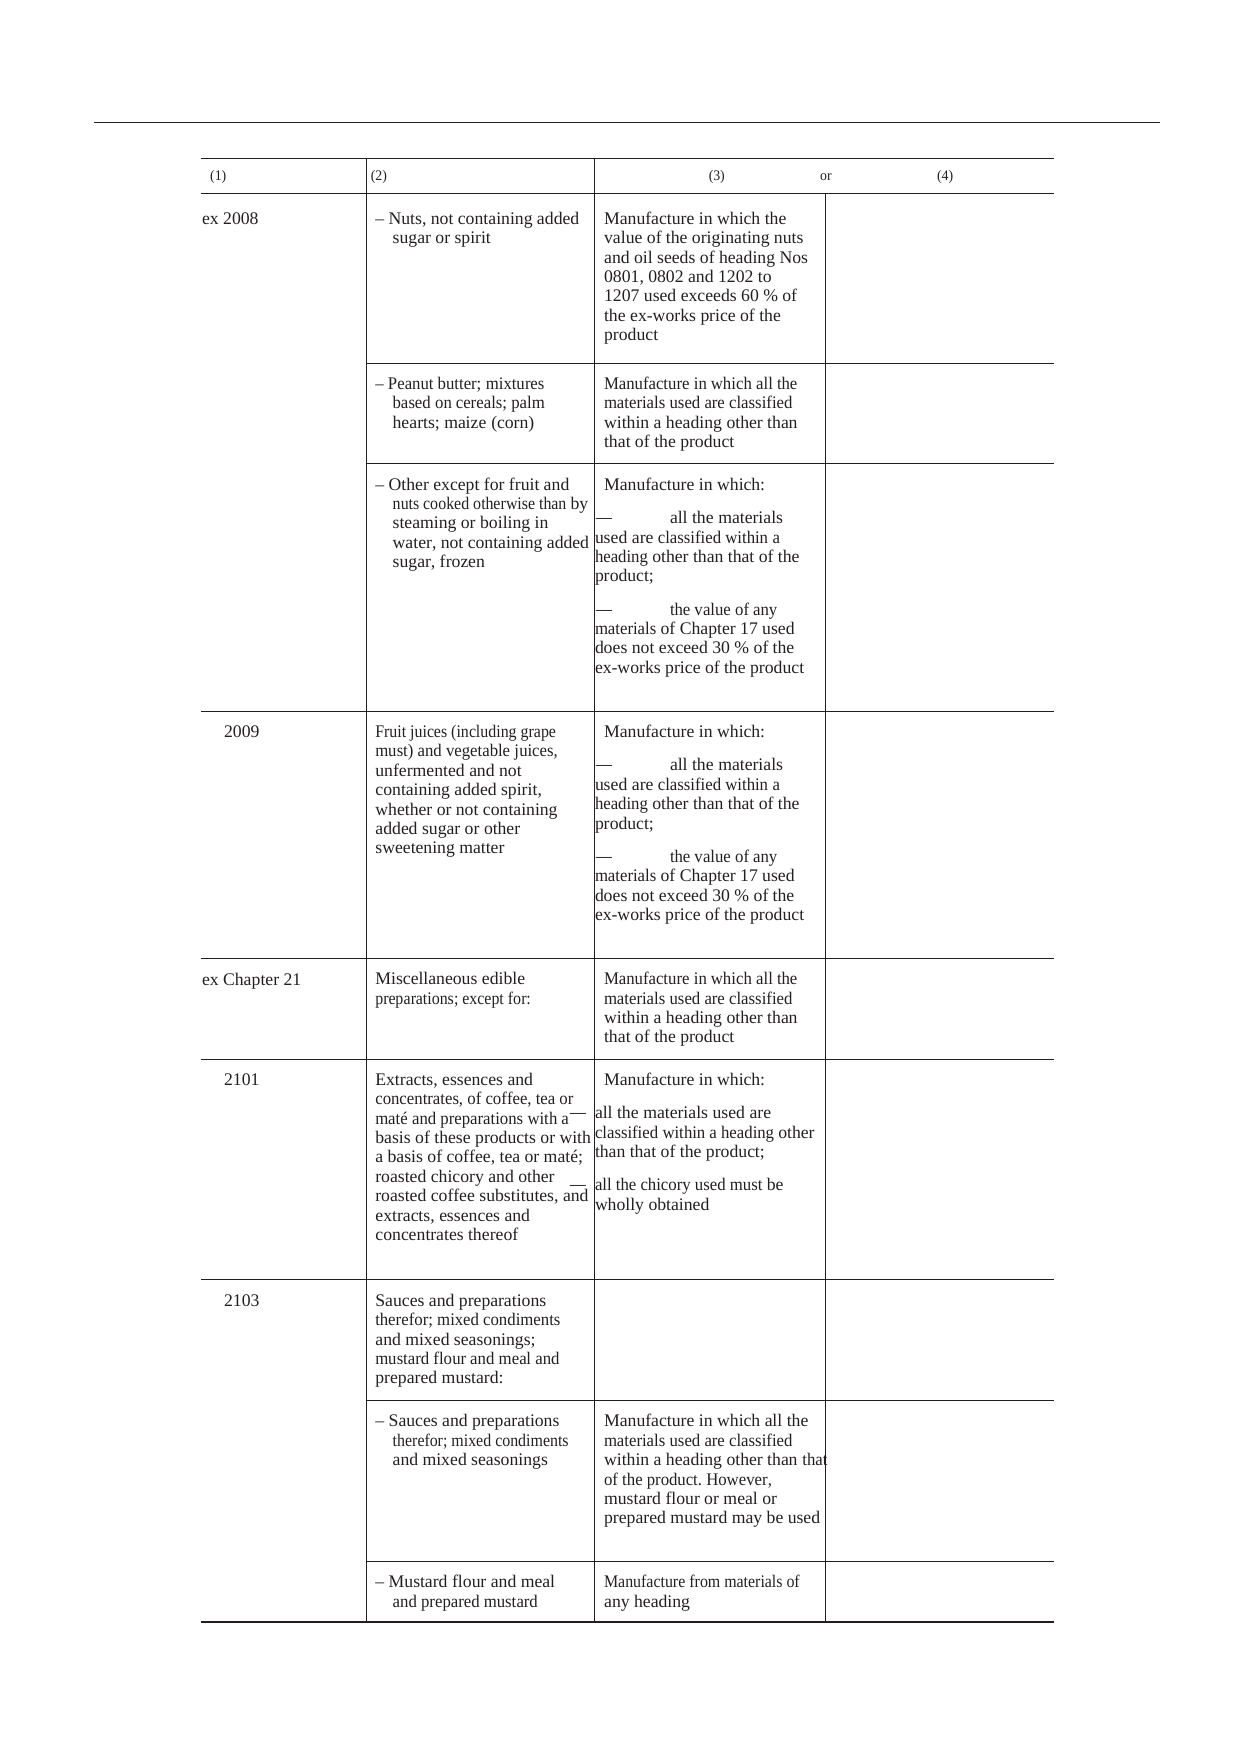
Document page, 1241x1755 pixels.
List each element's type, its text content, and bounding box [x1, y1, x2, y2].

table_cell – Nuts, not containing added sugar or spirit [367, 194, 594, 362]
table_cell [826, 959, 1054, 1058]
table_cell – Mustard flour and meal and prepared mustard [367, 1562, 594, 1621]
table_cell Fruit juices (including grape must) and vegetable juices, unfermented and not containing added spirit, whether or not containing added sugar or other sweetening matter [367, 712, 594, 958]
table_cell Manufacture from materials of any heading [595, 1562, 825, 1621]
table_header (3) or (4) [595, 159, 1054, 193]
table_cell Manufacture in which: all the materials used are classified within a heading other than that of the product; all the chicory used must be wholly obtained [595, 1060, 825, 1279]
table_cell [595, 1280, 825, 1400]
table_cell Manufacture in which all the materials used are classified within a heading other than that of the product. However, mustard flour or meal or prepared mustard may be used [595, 1401, 825, 1561]
table_cell [826, 464, 1054, 711]
table_cell Manufacture in which the value of the originating nuts and oil seeds of heading Nos 0801, 0802 and 1202 to 1207 used exceeds 60 % of the ex-works price of the product [595, 194, 825, 362]
table_cell 2101 [201, 1060, 366, 1279]
table_cell Manufacture in which all the materials used are classified within a heading other than that of the product [595, 959, 825, 1058]
table_cell – Peanut butter; mixtures based on cereals; palm hearts; maize (corn) [367, 364, 594, 463]
table_cell Manufacture in which: all the materials used are classified within a heading other than that of the product; the value of any materials of Chapter 17 used does not exceed 30 % of the ex-works price of the product [595, 712, 825, 958]
table_cell ex 2008 [201, 194, 366, 711]
table_cell Extracts, essences and concentrates, of coffee, tea or maté and preparations with a basis of these products or with a basis of coffee, tea or maté; roasted chicory and other roasted coffee substitutes, and extracts, essences and concentrates thereof [367, 1060, 594, 1279]
table_cell – Sauces and preparations therefor; mixed condiments and mixed seasonings [367, 1401, 594, 1561]
table_cell [826, 1401, 1054, 1561]
table_cell – Other except for fruit and nuts cooked otherwise than by steaming or boiling in water, not containing added sugar, frozen [367, 464, 594, 711]
table_cell [826, 712, 1054, 958]
table_cell [826, 1562, 1054, 1621]
table_cell [826, 1060, 1054, 1279]
table_header (2) [367, 159, 594, 193]
table_cell Sauces and preparations therefor; mixed condiments and mixed seasonings; mustard flour and meal and prepared mustard: [367, 1280, 594, 1400]
table_cell Miscellaneous edible preparations; except for: [367, 959, 594, 1058]
table_cell [826, 364, 1054, 463]
table_cell ex Chapter 21 [201, 959, 366, 1058]
table_cell 2009 [201, 712, 366, 958]
table_cell [826, 194, 1054, 362]
table_cell Manufacture in which: all the materials used are classified within a heading other than that of the product; the value of any materials of Chapter 17 used does not exceed 30 % of the ex-works price of the product [595, 464, 825, 711]
table_cell 2103 [201, 1280, 366, 1621]
table_header (1) [201, 159, 366, 193]
table_cell [826, 1280, 1054, 1400]
table_cell Manufacture in which all the materials used are classified within a heading other than that of the product [595, 364, 825, 463]
